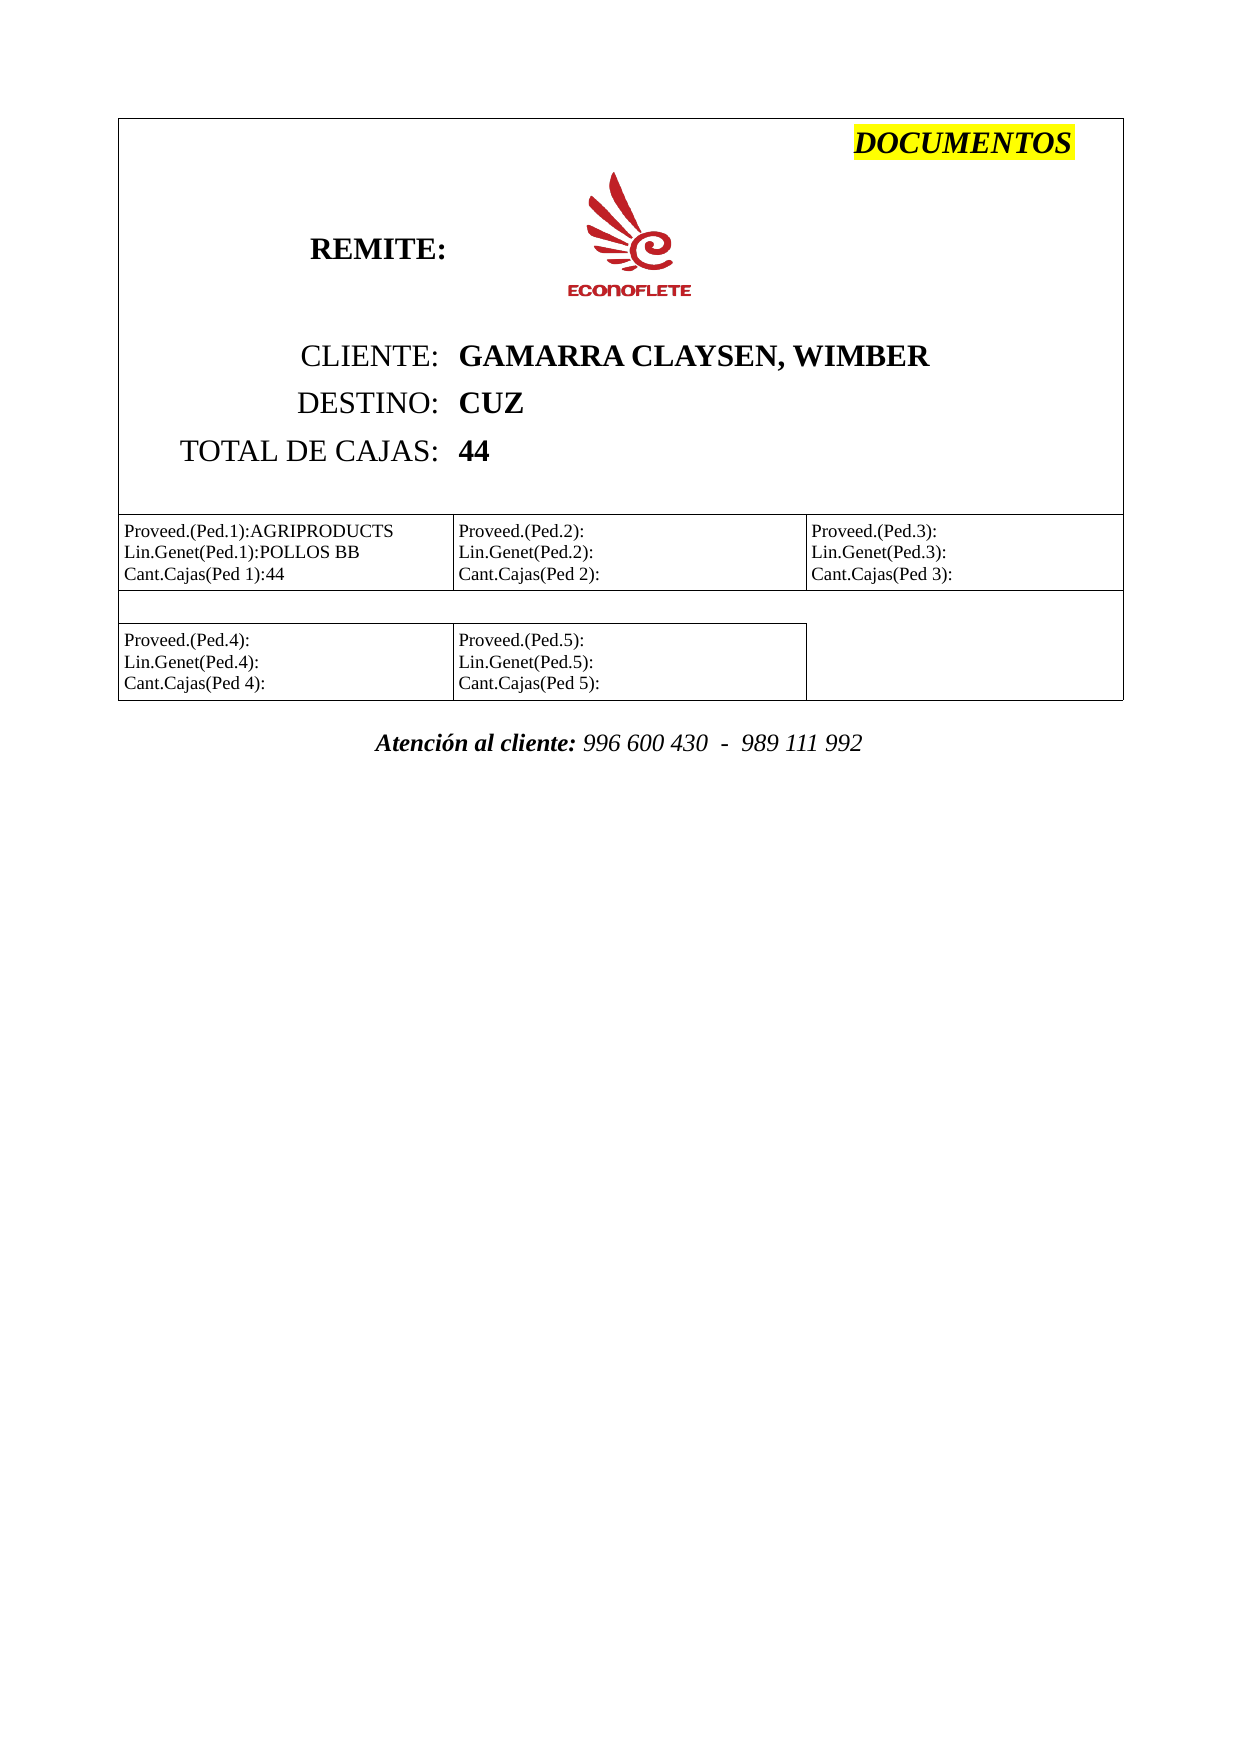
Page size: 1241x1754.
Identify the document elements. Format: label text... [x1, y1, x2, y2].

table_cell [806, 379, 1123, 426]
table_cell Proveed.(Ped.4): Lin.Genet(Ped.4): Cant.Cajas(Ped 4): [119, 624, 453, 699]
table_cell CUZ [453, 379, 806, 426]
table_cell [453, 591, 806, 623]
table_cell Proveed.(Ped.2): Lin.Genet(Ped.2): Cant.Cajas(Ped 2): [454, 515, 806, 590]
table_cell [807, 623, 1123, 699]
table_cell [453, 166, 806, 332]
table_cell [119, 474, 453, 514]
table_header DOCUMENTOS [806, 119, 1123, 166]
table_cell TOTAL DE CAJAS: [119, 426, 453, 474]
table_cell CLIENTE: [119, 332, 453, 379]
text Atención al cliente: 996 600 430 - 989 111 992 [118, 728, 1122, 757]
table_cell Proveed.(Ped.1):AGRIPRODUCTS Lin.Genet(Ped.1):POLLOS BB Cant.Cajas(Ped 1):44 [119, 515, 453, 590]
table_header [453, 119, 806, 166]
table_cell Proveed.(Ped.5): Lin.Genet(Ped.5): Cant.Cajas(Ped 5): [454, 624, 806, 699]
table_cell Proveed.(Ped.3): Lin.Genet(Ped.3): Cant.Cajas(Ped 3): [807, 515, 1123, 590]
table_cell DESTINO: [119, 379, 453, 426]
table_cell [453, 474, 806, 514]
table_cell [806, 474, 1123, 514]
table_cell 44 [453, 426, 1123, 474]
table_header [119, 119, 453, 166]
table_cell [806, 591, 1123, 623]
picture [552, 171, 707, 297]
table_cell [806, 166, 1123, 332]
table_cell GAMARRA CLAYSEN, WIMBER [453, 332, 1123, 379]
table_cell REMITE: [119, 166, 453, 332]
table_cell [119, 591, 453, 623]
